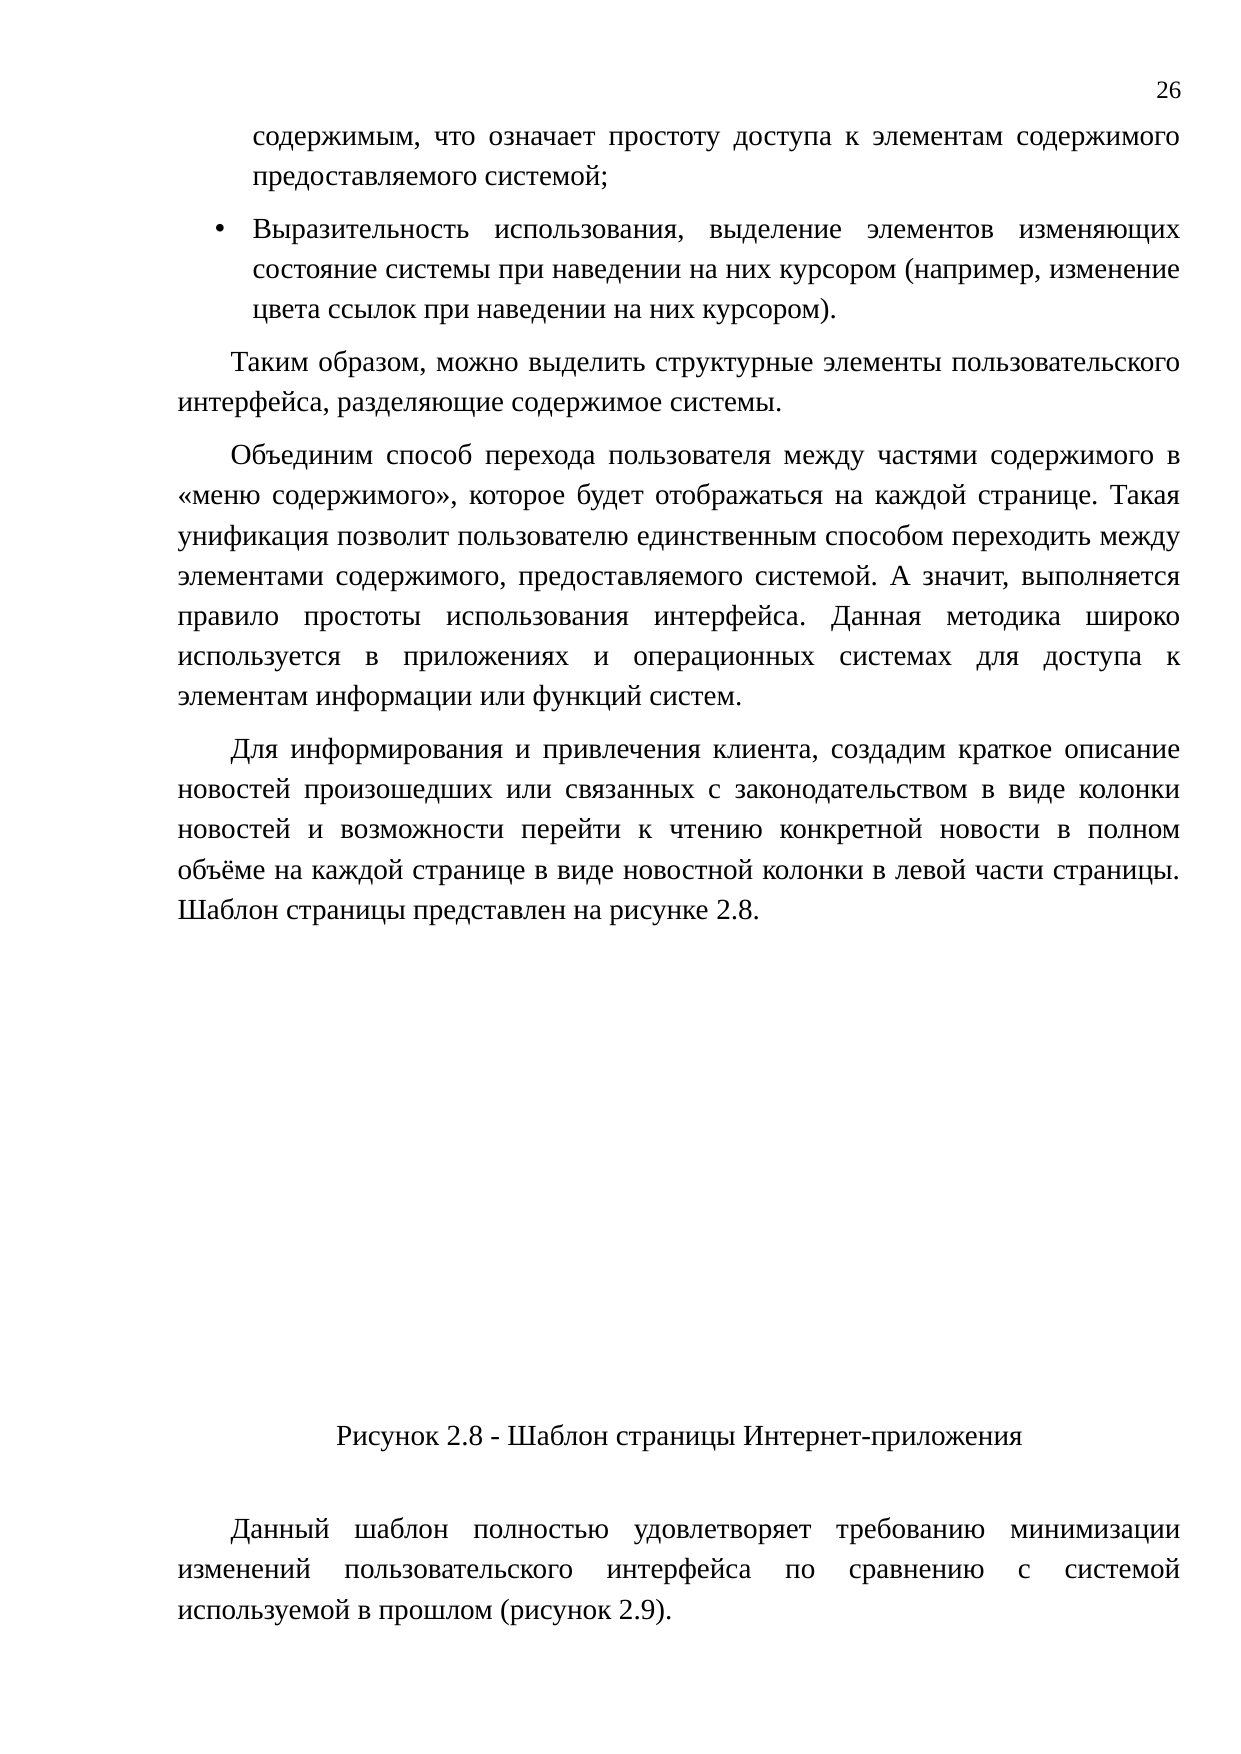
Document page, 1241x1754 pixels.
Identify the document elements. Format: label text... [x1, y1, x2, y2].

text Для информирования и привлечения клиента, создадим краткое описание новостей произошедших или связанных с законодательством в виде колонки новостей и возможности перейти к чтению конкретной новости в полном объёме на каждой странице в виде новостной колонки в левой части страницы. Шаблон страницы представлен на рисунке 2.8. [177, 731, 1181, 926]
text Таким образом, можно выделить структурные элементы пользовательского интерфейса, разделяющие содержимое системы. [177, 344, 1181, 418]
text Рисунок 2.8 - Шаблон страницы Интернет-приложения [241, 957, 1117, 1452]
list содержимым, что означает простоту доступа к элементам содержимого предоставляемого системой; [215, 118, 1181, 192]
text Данный шаблон полностью удовлетворяет требованию минимизации изменений пользовательского интерфейса по сравнению с системой используемой в прошлом (рисунок 2.9). [177, 1511, 1181, 1625]
list Выразительность использования, выделение элементов изменяющих состояние системы при наведении на них курсором (например, изменение цвета ссылок при наведении на них курсором). [215, 211, 1181, 325]
text Объединим способ перехода пользователя между частями содержимого в «меню содержимого», которое будет отображаться на каждой странице. Такая унификация позволит пользователю единственным способом переходить между элементами содержимого, предоставляемого системой. А значит, выполняется правило простоты использования интерфейса. Данная методика широко используется в приложениях и операционных системах для доступа к элементам информации или функций систем. [177, 437, 1181, 712]
